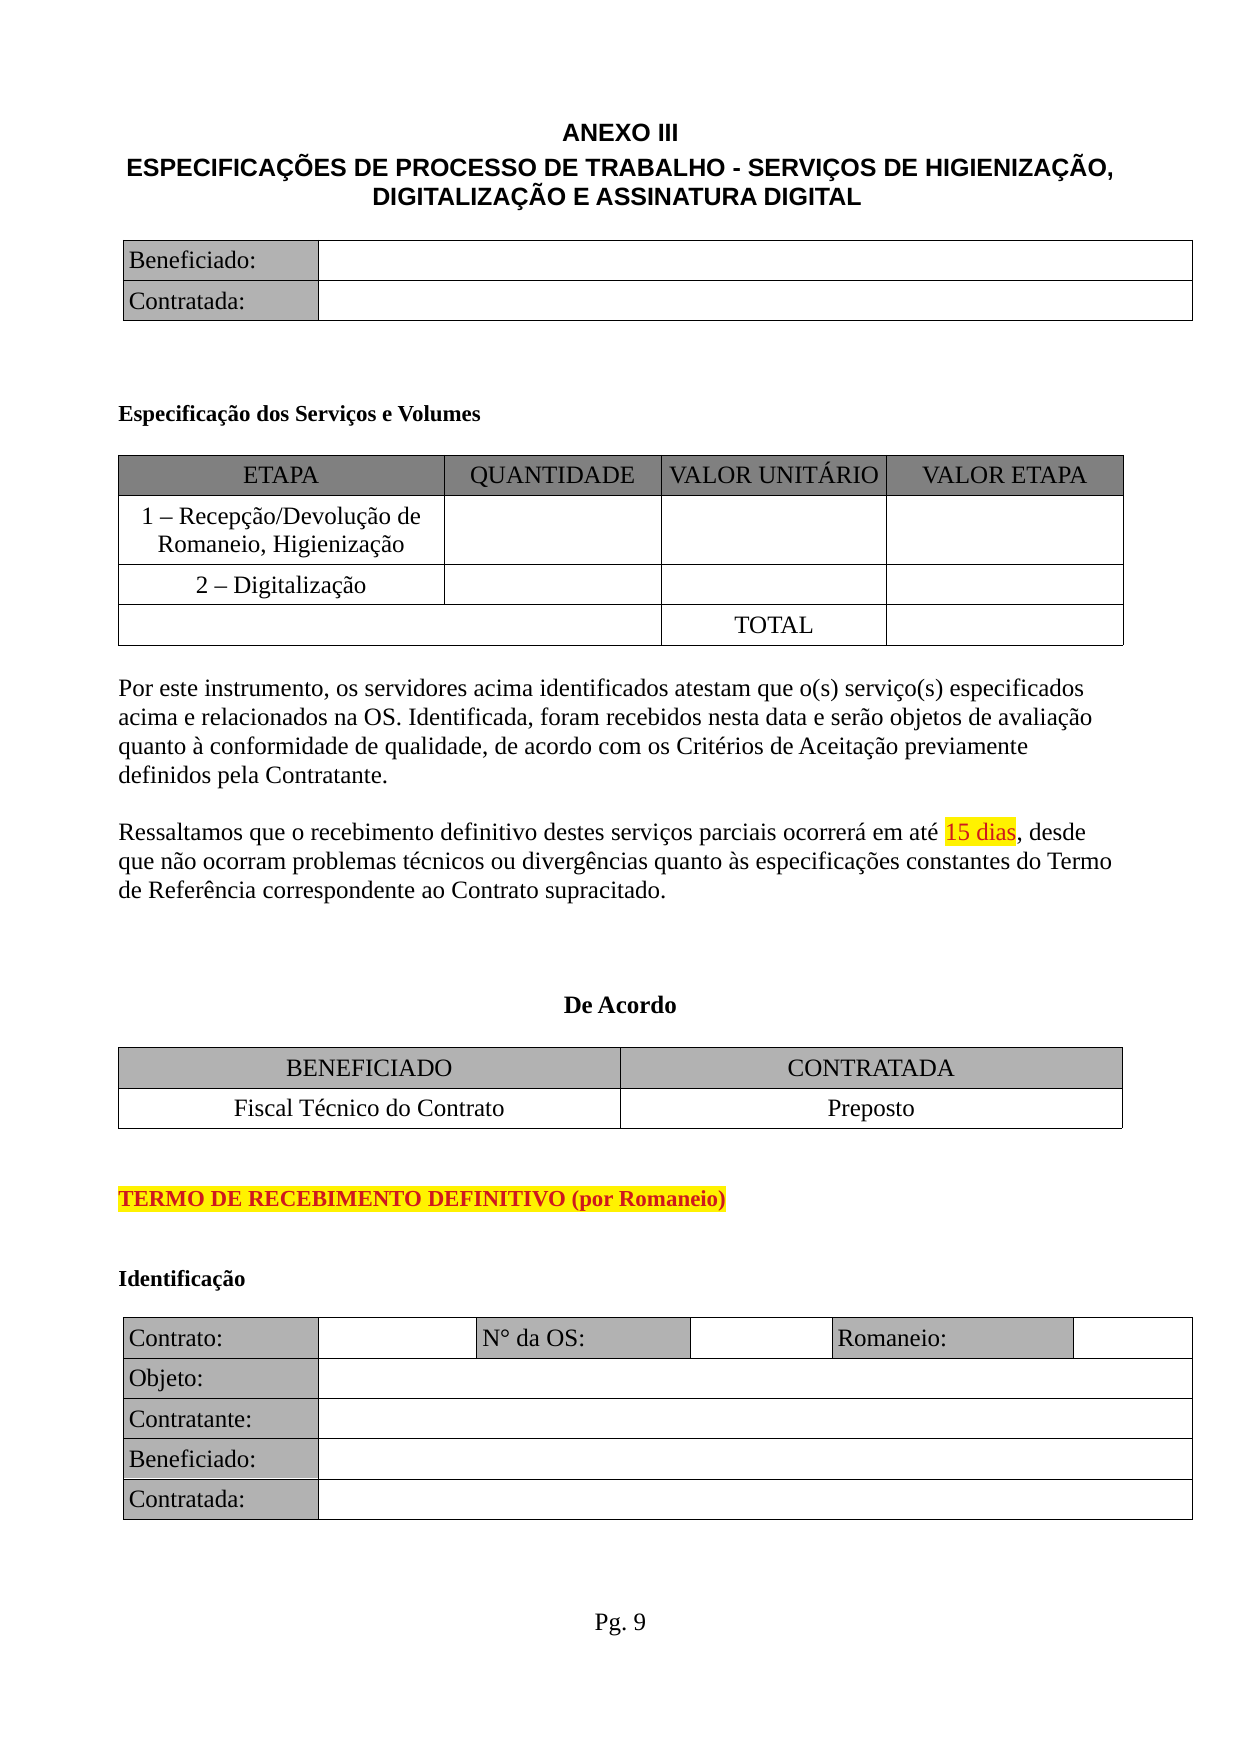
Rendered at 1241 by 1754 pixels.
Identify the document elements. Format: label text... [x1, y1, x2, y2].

text TERMO DE RECEBIMENTO DEFINITIVO (por Romaneio) [118, 1186, 1122, 1212]
text Por este instrumento, os servidores acima identificados atestam que o(s) serviço(s) especificados acima e relacionados na OS. Identificada, foram recebidos nesta data e serão objetos de avaliação quanto à conformidade de qualidade, de acordo com os Critérios de Aceitação previamente definidos pela Contratante. [118, 673, 1122, 788]
table_header QUANTIDADE [445, 456, 661, 495]
table_cell [887, 605, 1123, 645]
table_header VALOR UNITÁRIO [662, 456, 886, 495]
table_cell Beneficiado: [124, 1439, 318, 1478]
table_cell [662, 496, 886, 564]
table_cell TOTAL [662, 605, 886, 645]
table_cell [319, 281, 1192, 320]
text Ressaltamos que o recebimento definitivo destes serviços parciais ocorrerá em até 15 dias, desde que não ocorram problemas técnicos ou divergências quanto às especificações constantes do Termo de Referência correspondente ao Contrato supracitado. [118, 817, 1122, 903]
table_cell 2 – Digitalização [119, 565, 444, 604]
table_cell 1 – Recepção/Devolução de Romaneio, Higienização [119, 496, 444, 564]
table_cell [662, 565, 886, 604]
table_header [319, 1318, 476, 1358]
table_cell [319, 1439, 1192, 1478]
table_cell [887, 496, 1123, 564]
table_cell [319, 1359, 1192, 1398]
table_cell [445, 565, 661, 604]
table_header CONTRATADA [621, 1048, 1122, 1088]
table_cell Beneficiado: [124, 241, 318, 280]
table_header N° da OS: [477, 1318, 690, 1358]
table_cell [319, 1399, 1192, 1438]
table_cell Objeto: [124, 1359, 318, 1398]
table_header ETAPA [119, 456, 444, 495]
table_cell [319, 1480, 1192, 1519]
table_cell [445, 496, 661, 564]
text De Acordo [118, 990, 1122, 1018]
table_header [1074, 1318, 1192, 1358]
table_header VALOR ETAPA [887, 456, 1123, 495]
table_cell Fiscal Técnico do Contrato [119, 1089, 620, 1128]
table_header Contrato: [124, 1318, 318, 1358]
table_cell Contratada: [124, 1480, 318, 1519]
table_header BENEFICIADO [119, 1048, 620, 1088]
table_cell [119, 605, 661, 645]
table_cell Preposto [621, 1089, 1122, 1128]
table_cell [319, 241, 1192, 280]
table_cell Contratada: [124, 281, 318, 320]
text Especificação dos Serviços e Volumes [118, 399, 1122, 426]
table_header Romaneio: [833, 1318, 1073, 1358]
table_header [691, 1318, 832, 1358]
text Identificação [118, 1264, 1122, 1291]
table_cell [887, 565, 1123, 604]
table_cell Contratante: [124, 1399, 318, 1438]
